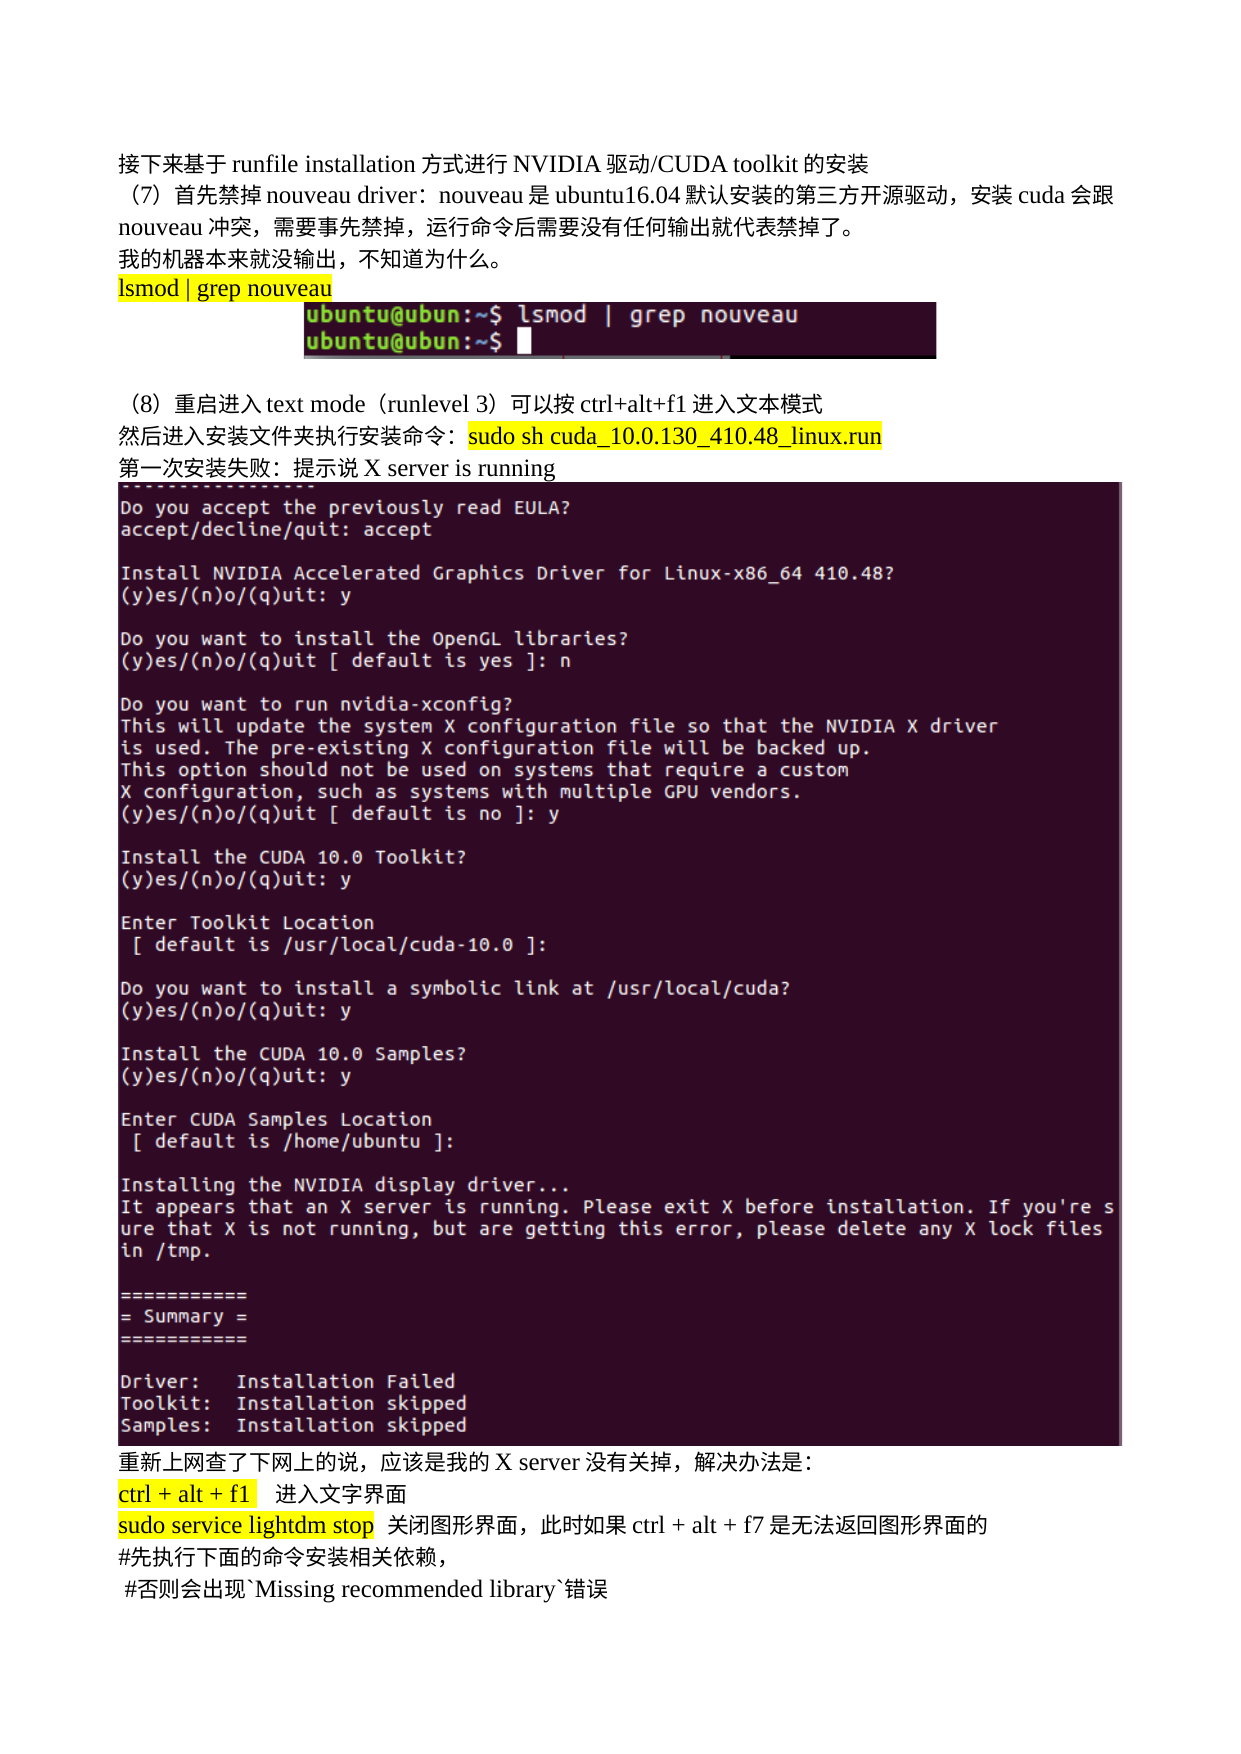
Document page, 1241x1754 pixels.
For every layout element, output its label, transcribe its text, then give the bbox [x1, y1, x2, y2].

text 我的机器本来就没输出，不知道为什么。 [118, 242, 1122, 273]
text 重新上网查了下网上的说，应该是我的X server没有关掉，解决办法是： [118, 1446, 1122, 1477]
picture [303, 302, 937, 359]
text #否则会出现`Missing recommended library`错误 [118, 1572, 1122, 1603]
text 接下来基于runfile installation方式进行NVIDIA驱动/CUDA toolkit的安装 [118, 147, 1122, 178]
text #先执行下面的命令安装相关依赖， [118, 1540, 1122, 1572]
text sudo service lightdm stop 关闭图形界面，此时如果ctrl + alt + f7是无法返回图形界面的 [118, 1508, 1122, 1540]
text 然后进入安装文件夹执行安装命令：sudo sh cuda_10.0.130_410.48_linux.run [118, 419, 1122, 451]
text lsmod | grep nouveau [118, 273, 1122, 302]
picture [118, 482, 1123, 1446]
text ctrl + alt + f1 进入文字界面 [118, 1477, 1122, 1508]
text （8）重启进入text mode（runlevel 3）可以按ctrl+alt+f1进入文本模式 [118, 387, 1122, 419]
text 第一次安装失败：提示说X server is running [118, 451, 1122, 482]
text （7）首先禁掉nouveau driver：nouveau是ubuntu16.04默认安装的第三方开源驱动，安装cuda会跟nouveau冲突，需要事先禁掉，运行命令后需要没有任何输出就代表禁掉了。 [118, 178, 1122, 242]
